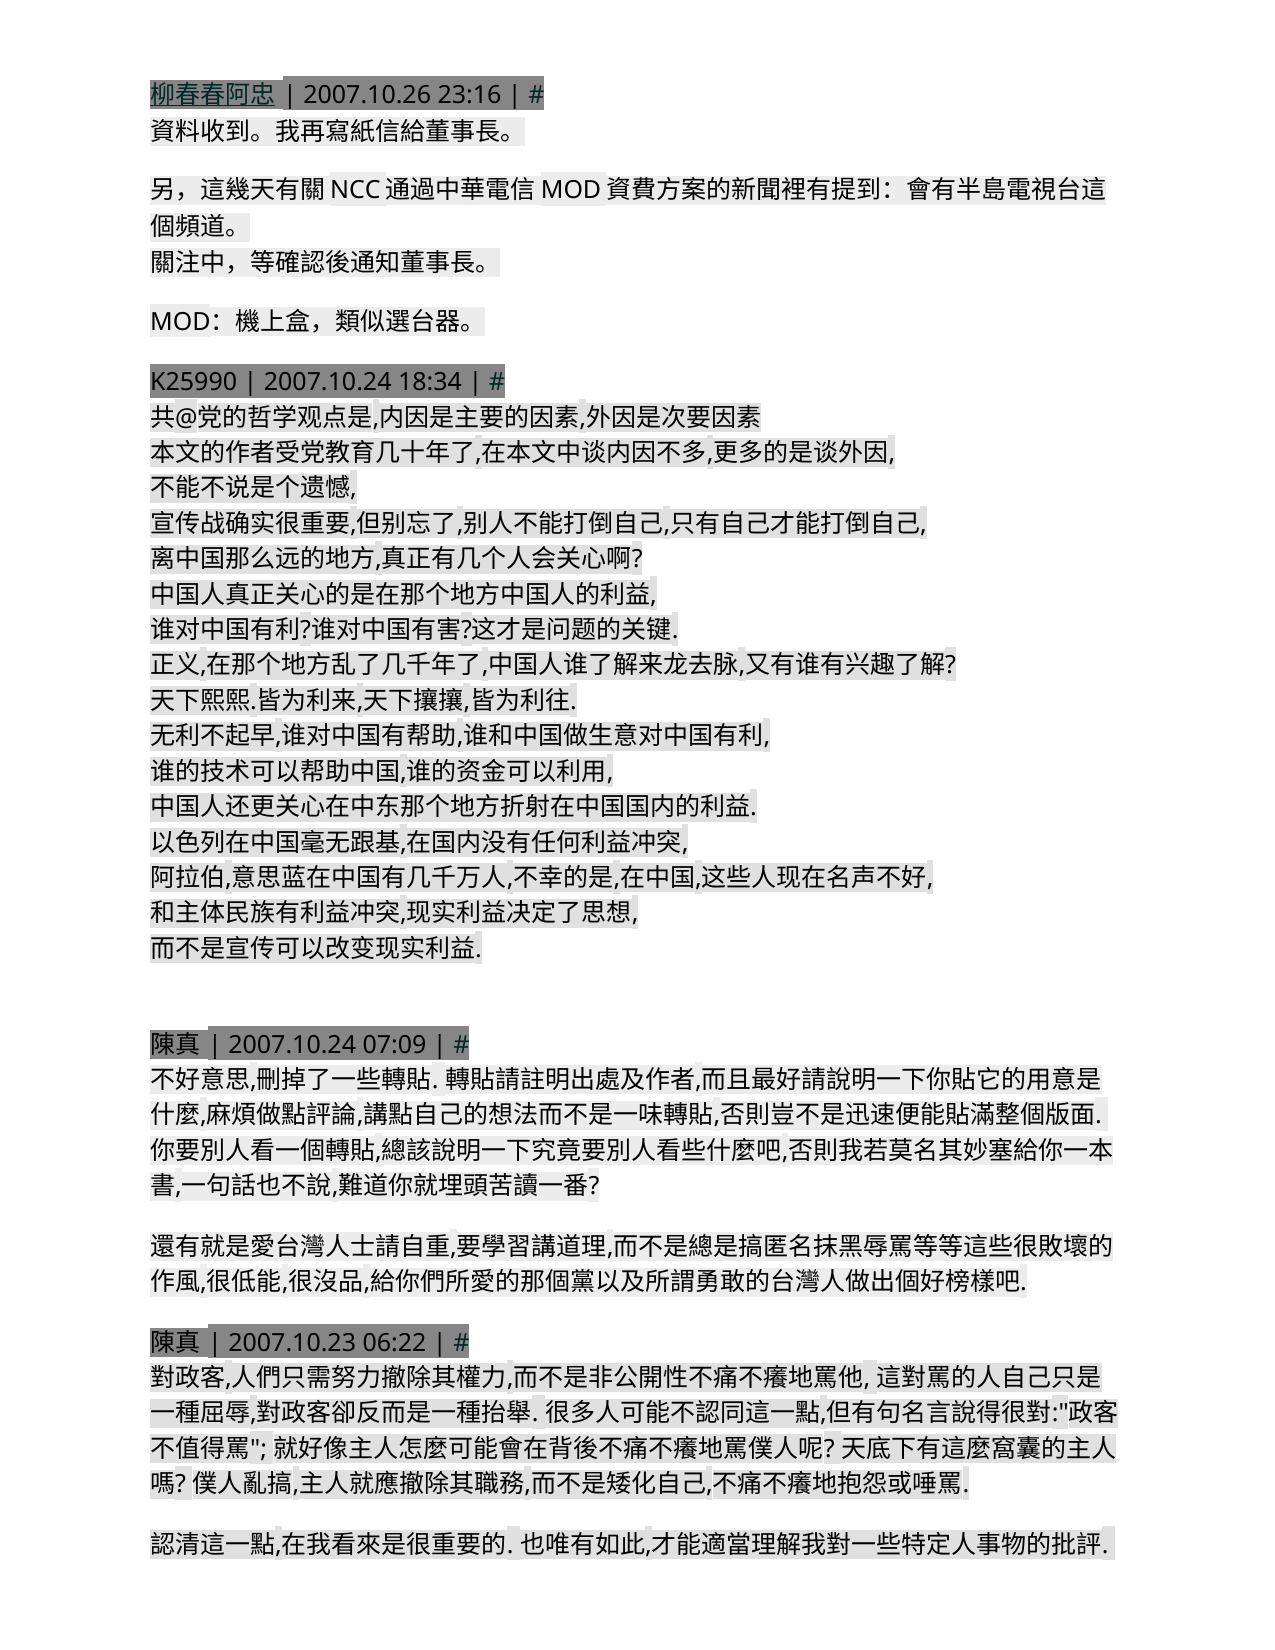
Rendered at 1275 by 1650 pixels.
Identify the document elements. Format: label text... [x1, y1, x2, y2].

text 還有就是愛台灣人士請自重,要學習講道理,而不是總是搞匿名抹黑辱罵等等這些很敗壞的作風,很低能,很沒品,給你們所愛的那個黨以及所謂勇敢的台灣人做出個好榜樣吧. [150, 1227, 1125, 1298]
text 資料收到。我再寫紙信給董事長。 [150, 110, 1125, 146]
text 不好意思,刪掉了一些轉貼. 轉貼請註明出處及作者,而且最好請說明一下你貼它的用意是什麼,麻煩做點評論,講點自己的想法而不是一味轉貼,否則豈不是迅速便能貼滿整個版面. 你要別人看一個轉貼,總該說明一下究竟要別人看些什麼吧,否則我若莫名其妙塞給你一本書,一句話也不說,難道你就埋頭苦讀一番? [150, 1060, 1125, 1202]
text K25990 | 2007.10.24 18:34 | # [150, 362, 1125, 398]
text 認清這一點,在我看來是很重要的. 也唯有如此,才能適當理解我對一些特定人事物的批評. [150, 1525, 1125, 1560]
text MOD：機上盒，類似選台器。 [150, 302, 1125, 337]
text 另，這幾天有關NCC通過中華電信MOD資費方案的新聞裡有提到：會有半島電視台這個頻道。 關注中，等確認後通知董事長。 [150, 171, 1125, 277]
text 陳真 | 2007.10.24 07:09 | # [150, 1025, 1125, 1060]
text 陳真 | 2007.10.23 06:22 | # [150, 1323, 1125, 1358]
text 對政客,人們只需努力撤除其權力,而不是非公開性不痛不癢地罵他, 這對罵的人自己只是一種屈辱,對政客卻反而是一種抬舉. 很多人可能不認同這一點,但有句名言說得很對:"政客不值得罵"; 就好像主人怎麼可能會在背後不痛不癢地罵僕人呢? 天底下有這麼窩囊的主人嗎? 僕人亂搞,主人就應撤除其職務,而不是矮化自己,不痛不癢地抱怨或唾罵. [150, 1358, 1125, 1500]
text 柳春春阿忠 | 2007.10.26 23:16 | # [150, 75, 1125, 110]
text 共@党的哲学观点是,内因是主要的因素,外因是次要因素 本文的作者受党教育几十年了,在本文中谈内因不多,更多的是谈外因, 不能不说是个遗憾, 宣传战确实很重要,但别忘了,别人不能打倒自己,只有自己才能打倒自己, 离中国那么远的地方,真正有几个人会关心啊? 中国人真正关心的是在那个地方中国人的利益, 谁对中国有利?谁对中国有害?这才是问题的关键. 正义,在那个地方乱了几千年了,中国人谁了解来龙去脉,又有谁有兴趣了解? 天下熙熙.皆为利来,天下攘攘,皆为利往. 无利不起早,谁对中国有帮助,谁和中国做生意对中国有利, 谁的技术可以帮助中国,谁的资金可以利用, 中国人还更关心在中东那个地方折射在中国国内的利益. 以色列在中国毫无跟基,在国内没有任何利益冲突, 阿拉伯,意思蓝在中国有几千万人,不幸的是,在中国,这些人现在名声不好, 和主体民族有利益冲突,现实利益决定了思想, 而不是宣传可以改变现实利益. [150, 398, 1125, 1000]
